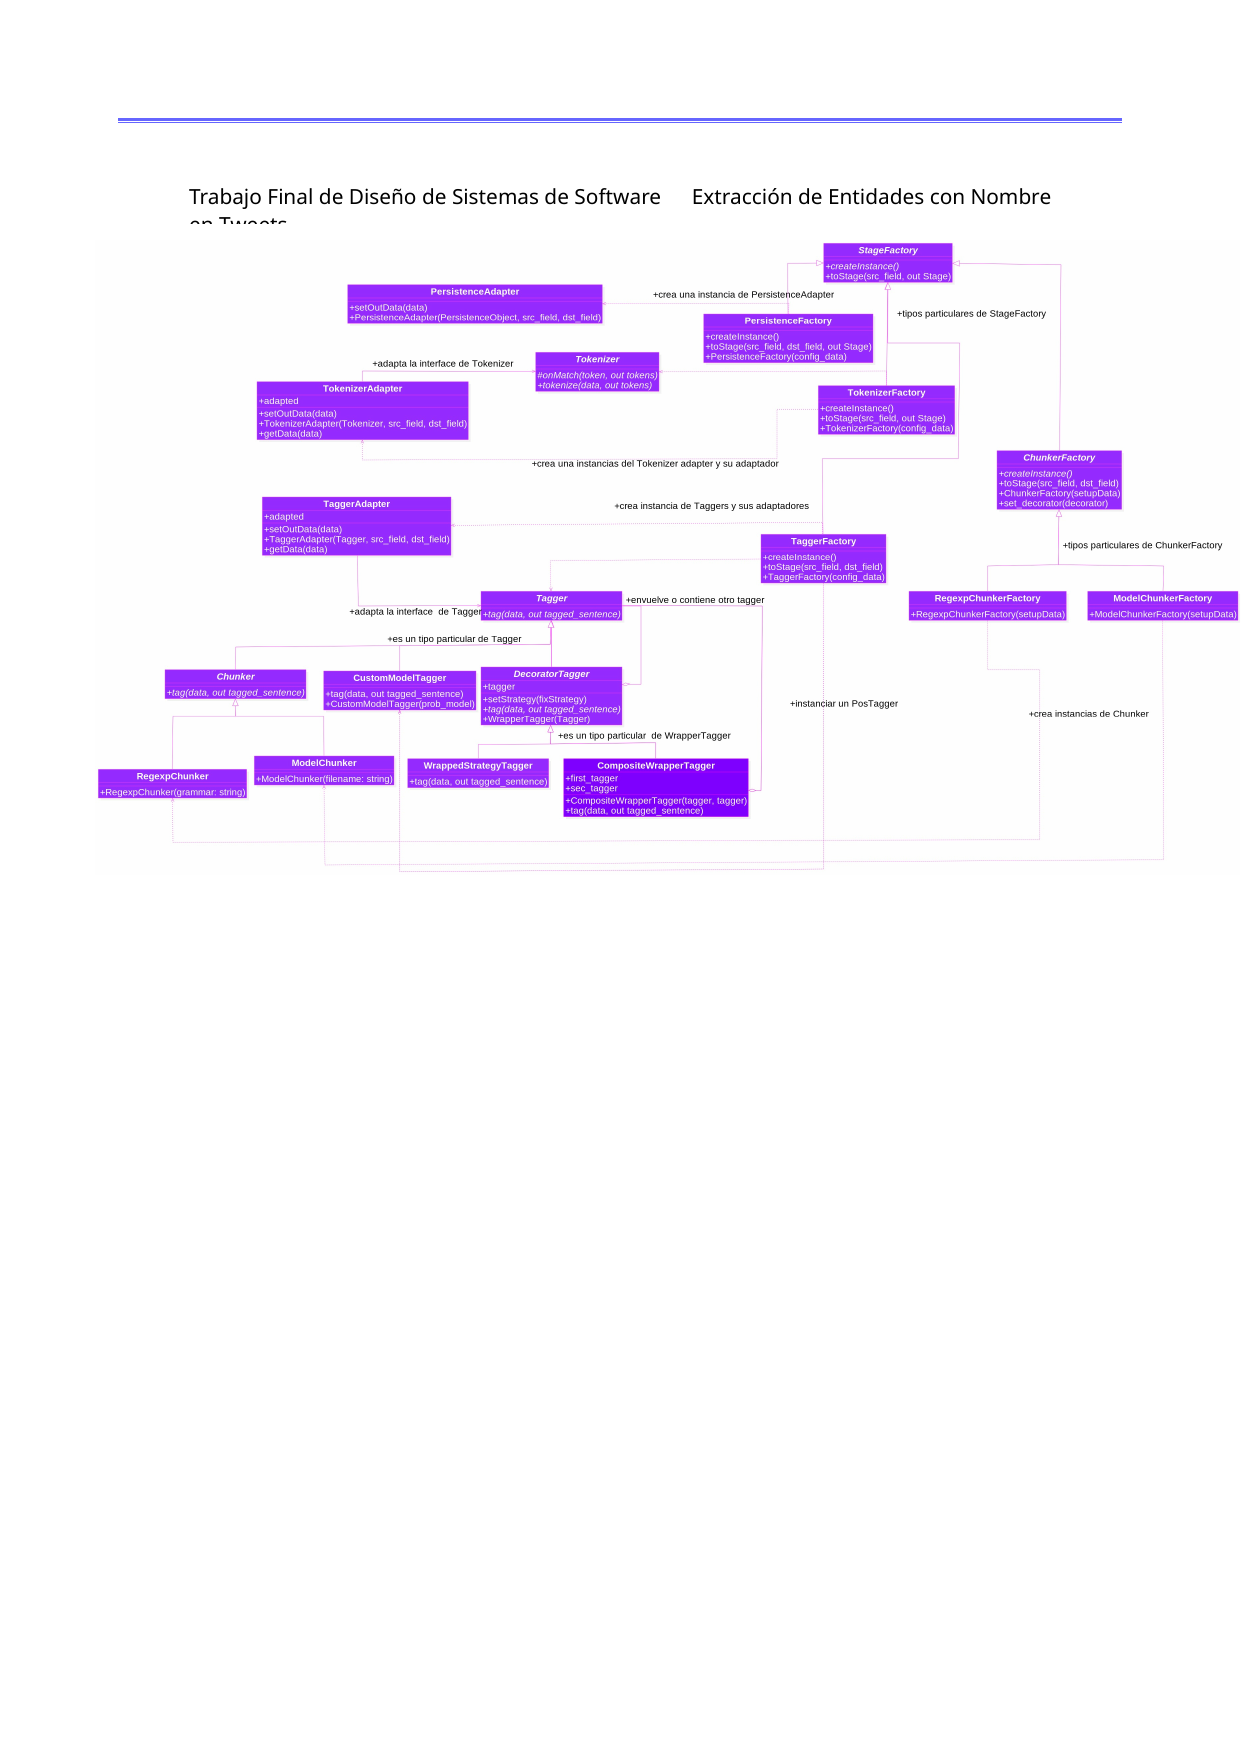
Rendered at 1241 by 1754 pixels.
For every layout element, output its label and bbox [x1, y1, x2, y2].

picture [95, 240, 1241, 875]
